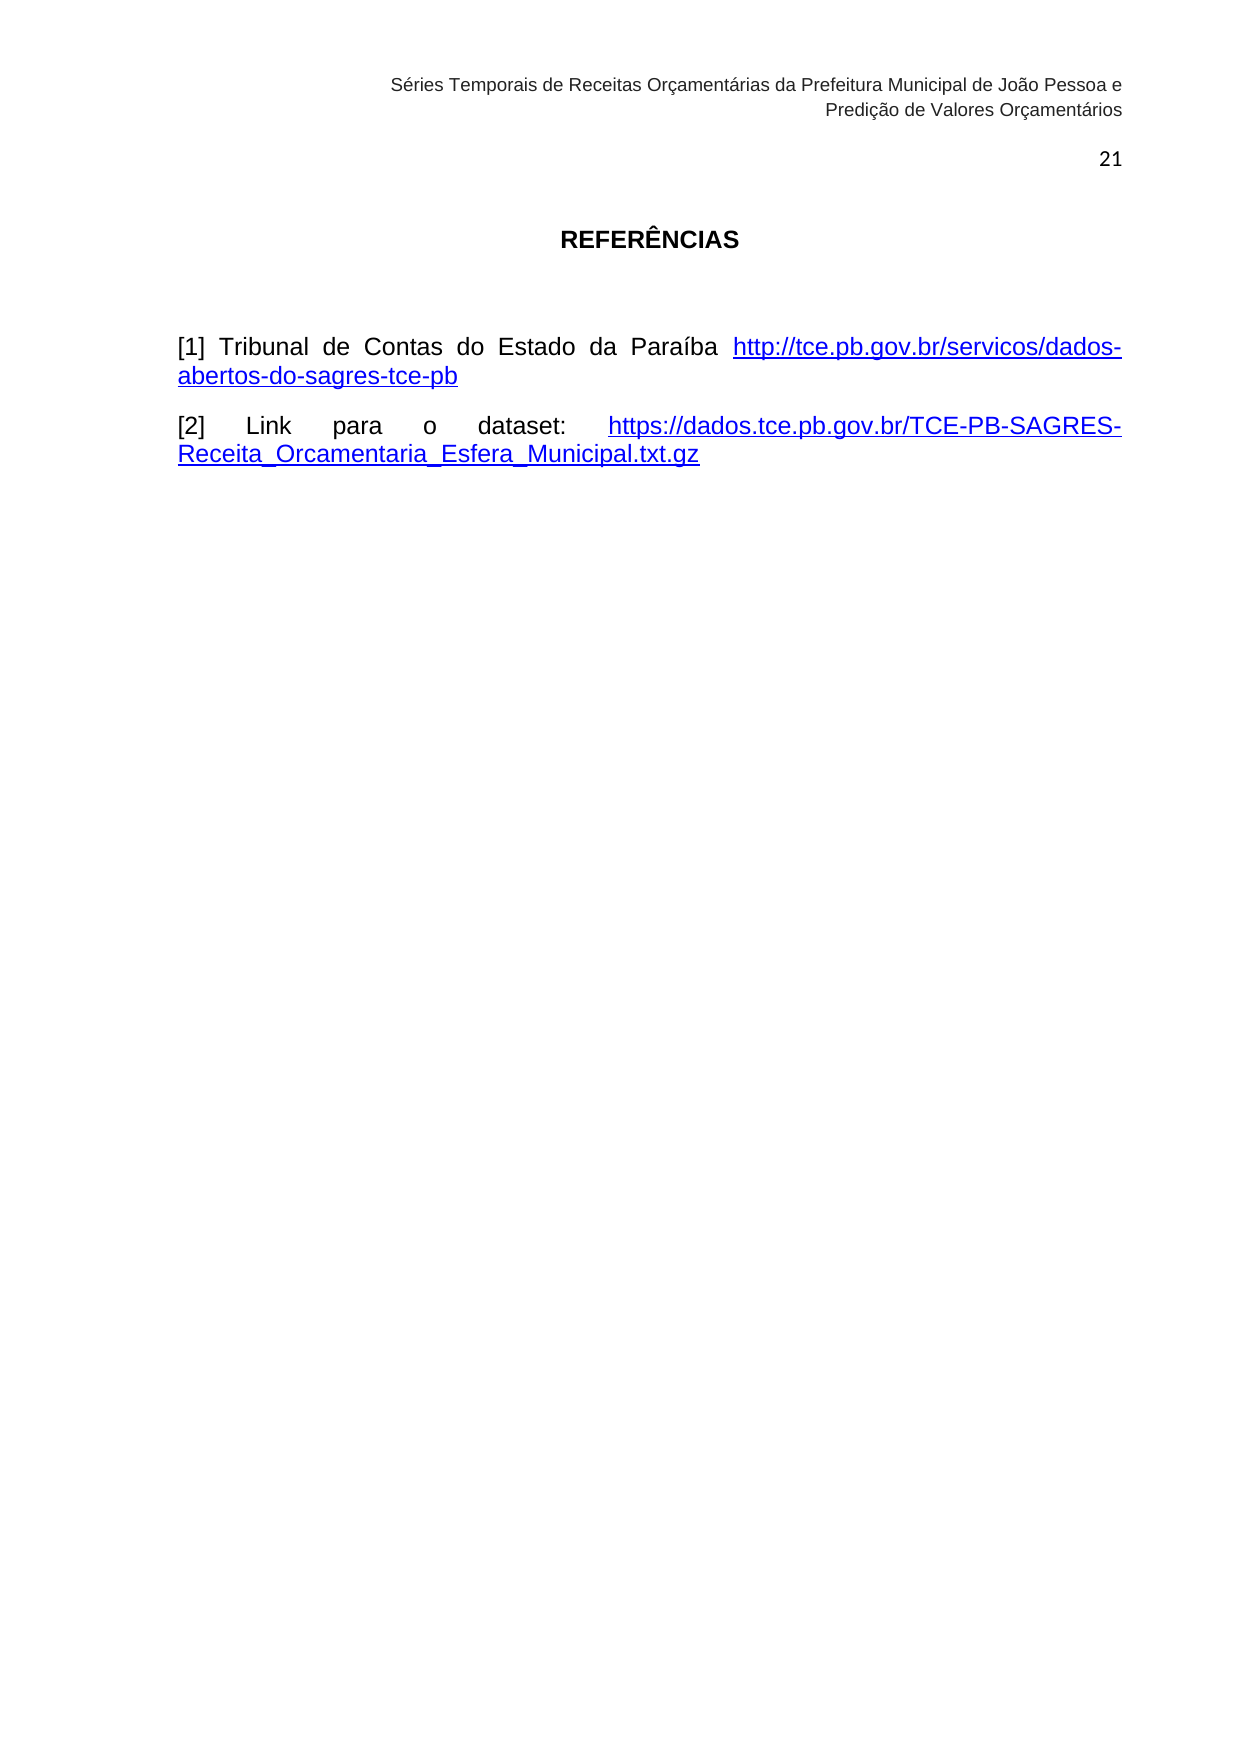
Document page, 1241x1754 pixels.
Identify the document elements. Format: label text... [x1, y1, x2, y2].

text [2] Link para o dataset: https://dados.tce.pb.gov.br/TCE-PB-SAGRES-Receita_Orcamentaria_Esfera_Municipal.txt.gz [177, 411, 1122, 468]
text [1] Tribunal de Contas do Estado da Paraíba http://tce.pb.gov.br/servicos/dados-abertos-do-sagres-tce-pb [177, 332, 1122, 390]
subtitle REFERÊNCIAS [177, 225, 1122, 254]
